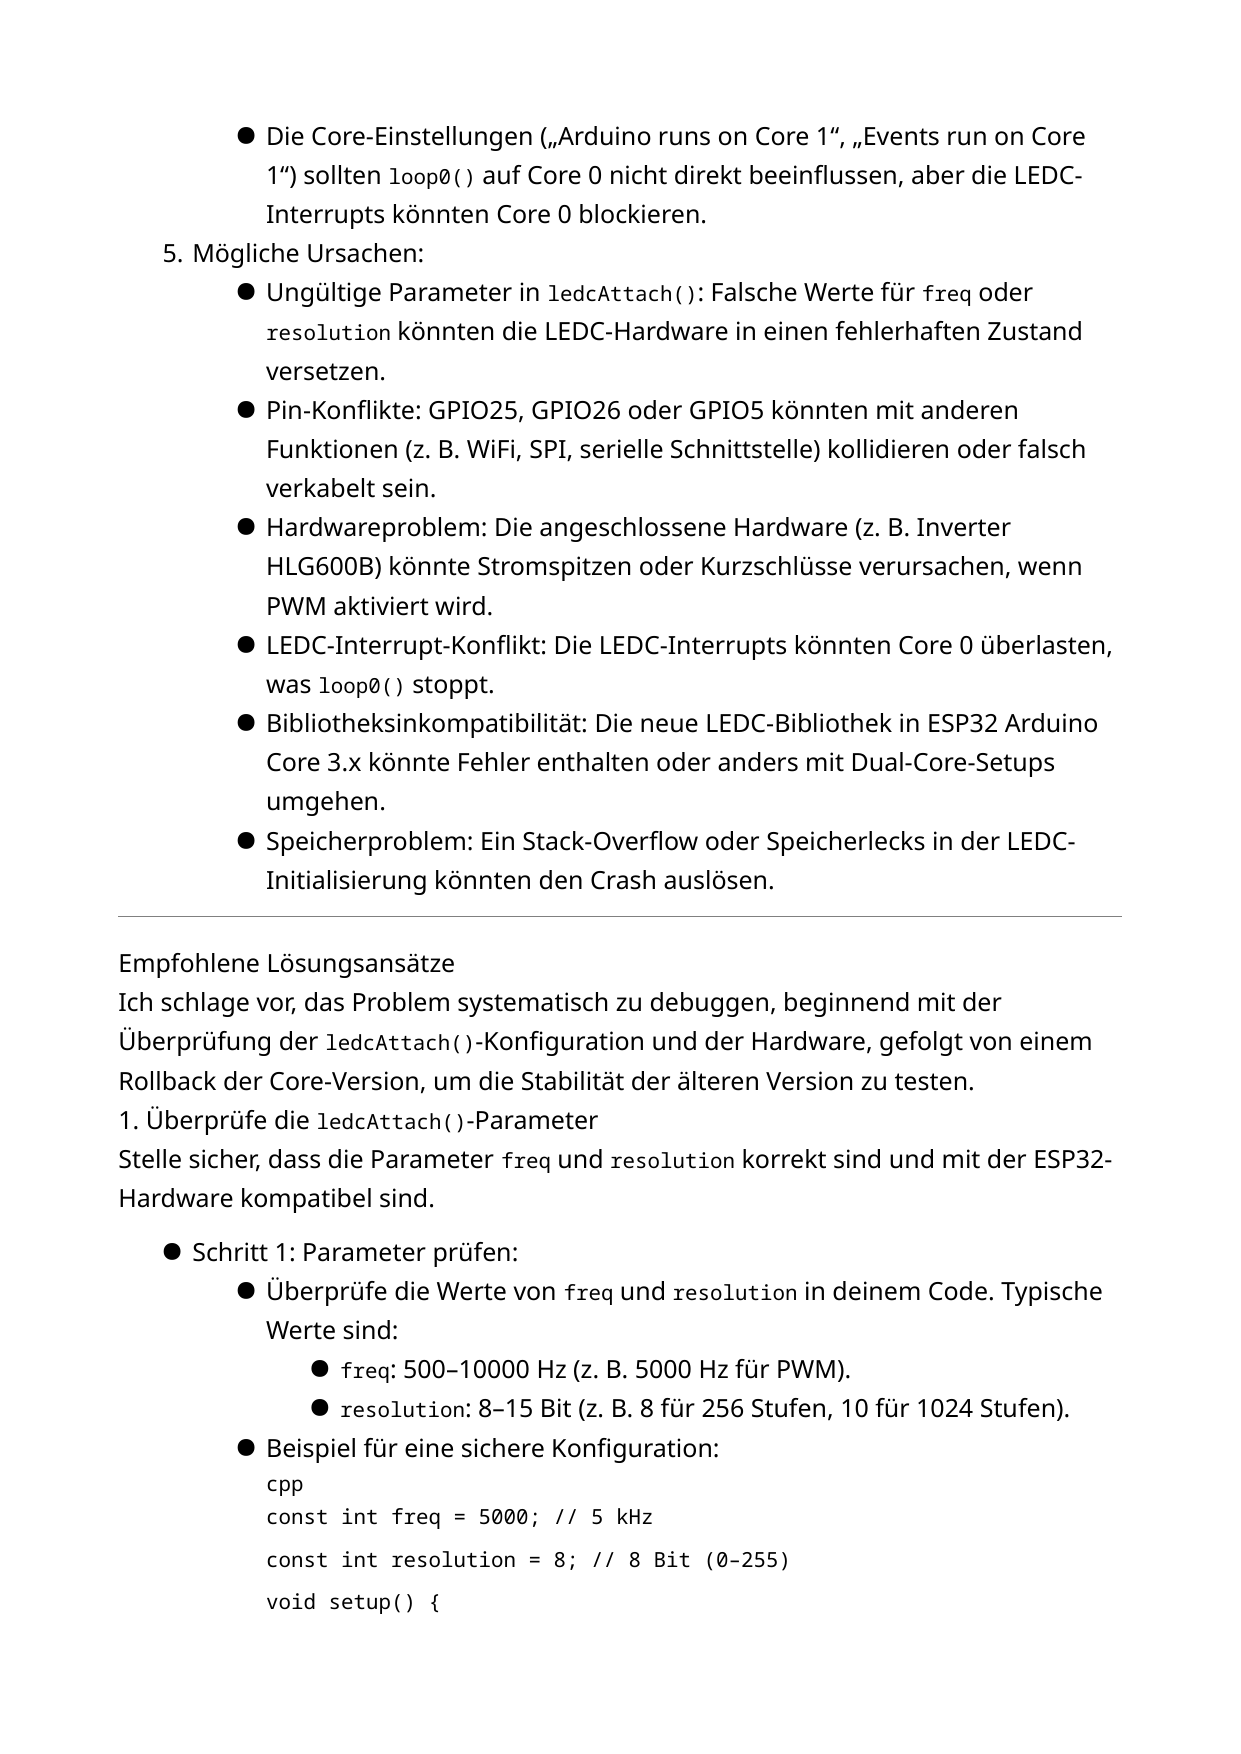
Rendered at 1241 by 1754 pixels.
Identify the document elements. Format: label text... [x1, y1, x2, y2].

list Pin-Konflikte: GPIO25, GPIO26 oder GPIO5 könnten mit anderen Funktionen (z. B. WiFi, SPI, serielle Schnittstelle) kollidieren oder falsch verkabelt sein. [236, 392, 1122, 505]
list Die Core-Einstellungen („Arduino runs on Core 1“, „Events run on Core 1“) sollten loop0() auf Core 0 nicht direkt beeinflussen, aber die LEDC-Interrupts könnten Core 0 blockieren. [236, 118, 1122, 231]
list Mögliche Ursachen: [162, 236, 1122, 270]
list Hardwareproblem: Die angeschlossene Hardware (z. B. Inverter HLG600B) könnte Stromspitzen oder Kurzschlüsse verursachen, wenn PWM aktiviert wird. [236, 510, 1122, 622]
text 1. Überprüfe die ledcAttach()-Parameter [118, 1102, 1122, 1136]
list cpp [236, 1469, 1122, 1498]
list void setup() { [236, 1587, 1122, 1616]
list resolution: 8–15 Bit (z. B. 8 für 256 Stufen, 10 für 1024 Stufen). [310, 1391, 1122, 1425]
list Überprüfe die Werte von freq und resolution in deinem Code. Typische Werte sind: [236, 1274, 1122, 1347]
list Beispiel für eine sichere Konfiguration: [236, 1430, 1122, 1464]
text Stelle sicher, dass die Parameter freq und resolution korrekt sind und mit der ESP32-Hardware kompatibel sind. [118, 1142, 1122, 1215]
list Bibliotheksinkompatibilität: Die neue LEDC-Bibliothek in ESP32 Arduino Core 3.x könnte Fehler enthalten oder anders mit Dual-Core-Setups umgehen. [236, 706, 1122, 818]
list LEDC-Interrupt-Konflikt: Die LEDC-Interrupts könnten Core 0 überlasten, was loop0() stoppt. [236, 627, 1122, 701]
list Speicherproblem: Ein Stack-Overflow oder Speicherlecks in der LEDC-Initialisierung könnten den Crash auslösen. [236, 823, 1122, 896]
list const int freq = 5000; // 5 kHz [236, 1502, 1122, 1531]
list Ungültige Parameter in ledcAttach(): Falsche Werte für freq oder resolution könnten die LEDC-Hardware in einen fehlerhaften Zustand versetzen. [236, 275, 1122, 387]
list const int resolution = 8; // 8 Bit (0–255) [236, 1545, 1122, 1573]
list Schritt 1: Parameter prüfen: [162, 1234, 1122, 1268]
list freq: 500–10000 Hz (z. B. 5000 Hz für PWM). [310, 1352, 1122, 1386]
text Ich schlage vor, das Problem systematisch zu debuggen, beginnend mit der Überprüfung der ledcAttach()-Konfiguration und der Hardware, gefolgt von einem Rollback der Core-Version, um die Stabilität der älteren Version zu testen. [118, 985, 1122, 1097]
text Empfohlene Lösungsansätze [118, 946, 1122, 980]
